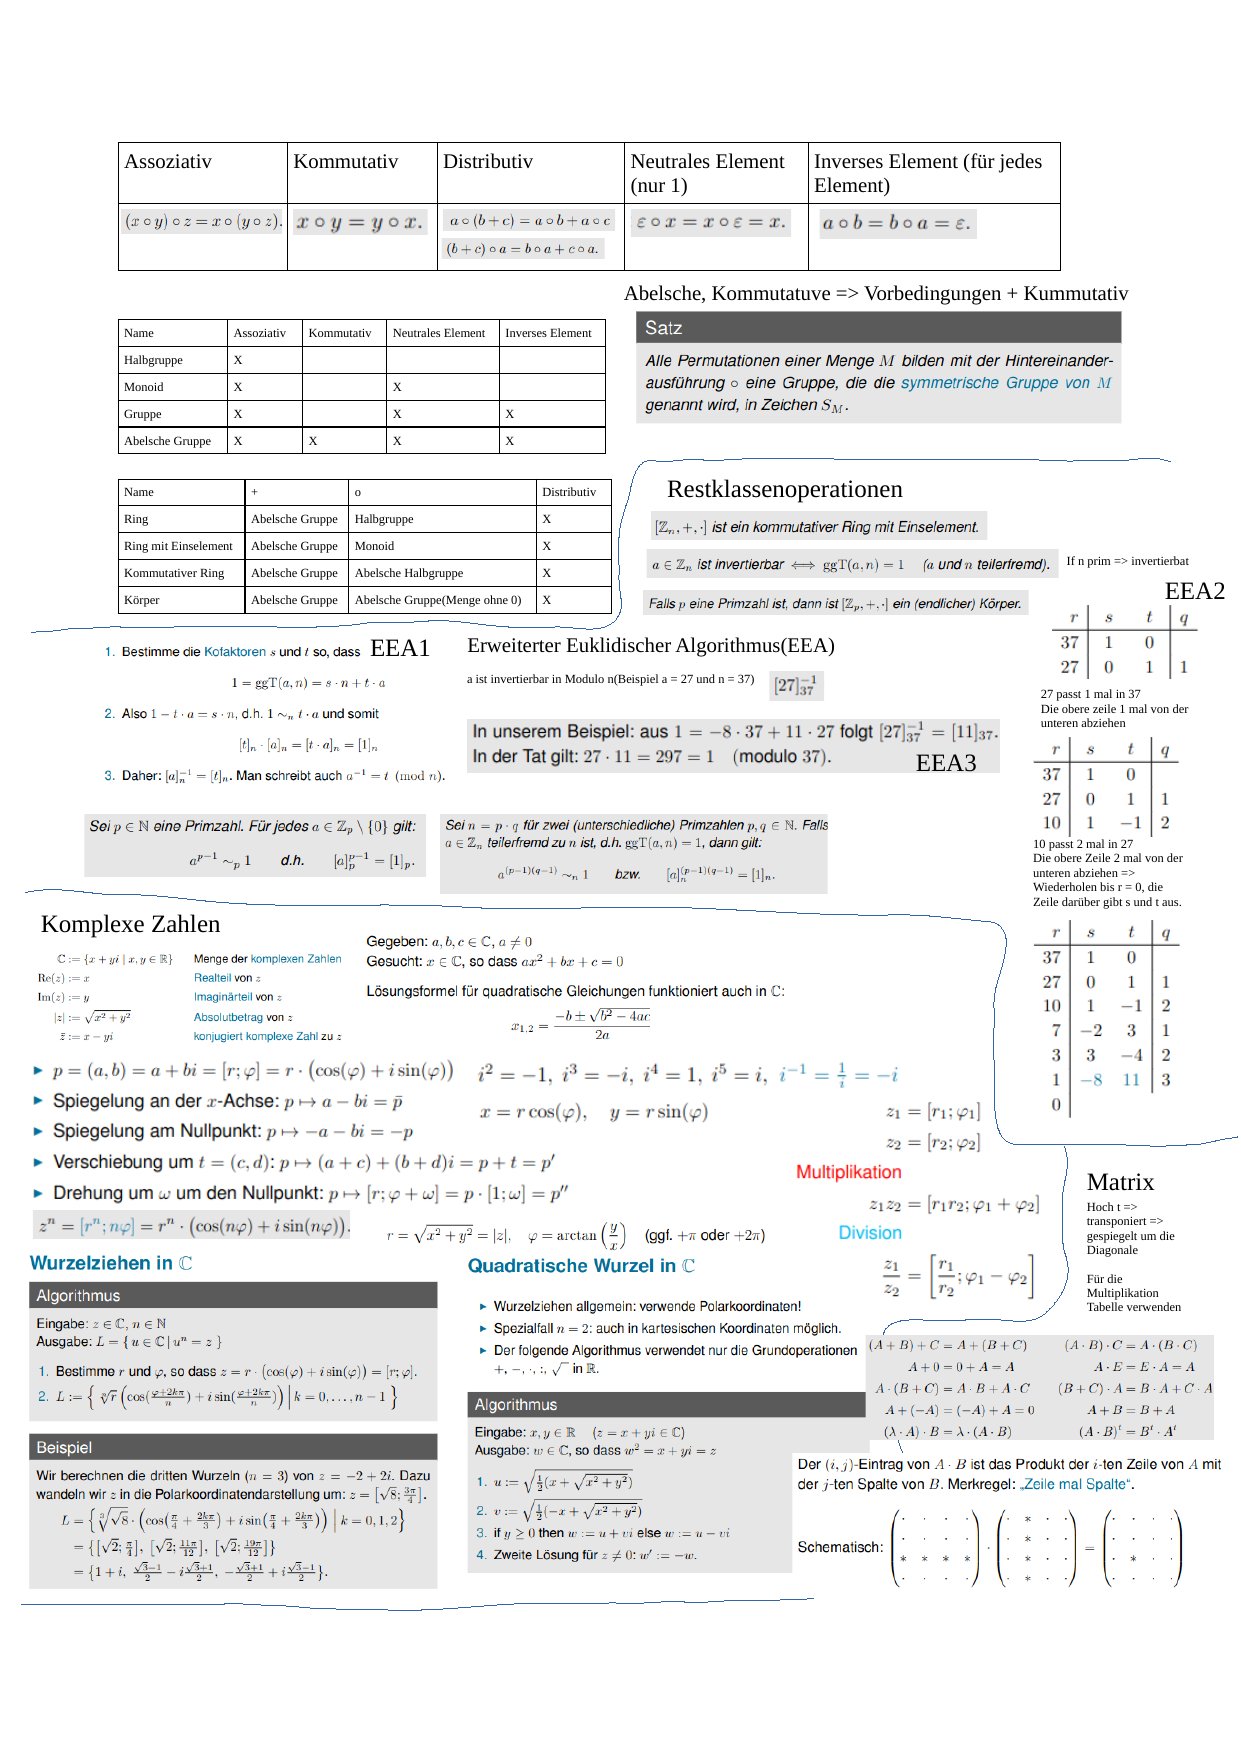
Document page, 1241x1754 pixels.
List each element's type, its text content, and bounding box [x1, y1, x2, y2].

picture [34, 952, 347, 1043]
table_cell Kommutativer Ring [119, 560, 244, 586]
picture [23, 919, 1226, 1598]
picture [1033, 736, 1184, 837]
table_cell [809, 204, 1060, 270]
table_header Inverses Element [500, 320, 605, 346]
table_cell Ring mit Einselement [119, 533, 244, 559]
picture [819, 209, 977, 239]
table_cell Abelsche Gruppe(Menge ohne 0) [349, 587, 536, 613]
table_cell Monoid [119, 374, 227, 399]
table_cell X [303, 428, 386, 453]
picture [32, 1210, 350, 1239]
table_cell X [387, 374, 499, 399]
table_cell [303, 401, 386, 426]
table_cell X [387, 428, 499, 453]
table_header + [246, 480, 348, 505]
table_header Assoziativ [228, 320, 302, 346]
picture [633, 310, 1123, 425]
table_cell Abelsche Gruppe [246, 506, 348, 532]
table_cell Monoid [349, 533, 536, 559]
picture [1052, 604, 1203, 679]
table_header Neutrales Element (nur 1) [625, 143, 808, 203]
table_cell Abelsche Gruppe [246, 560, 348, 586]
table_header Name [119, 320, 227, 346]
table_cell Ring [119, 506, 244, 532]
table_header Kommutativ [303, 320, 386, 346]
table_header o [349, 480, 536, 505]
table_cell Abelsche Gruppe [119, 428, 227, 453]
table_cell Abelsche Gruppe [246, 587, 348, 613]
picture [441, 238, 605, 259]
table_cell X [228, 374, 302, 399]
table_header Kommutativ [288, 143, 437, 203]
picture [630, 209, 792, 237]
picture [293, 209, 428, 235]
table_cell [438, 204, 624, 270]
table_cell Abelsche Halbgruppe [349, 560, 536, 586]
table_cell X [228, 347, 302, 373]
picture [769, 671, 825, 701]
table_cell [303, 347, 386, 373]
picture [121, 209, 283, 234]
table_cell [387, 347, 499, 373]
table_cell Halbgruppe [119, 347, 227, 373]
table_header Neutrales Element [387, 320, 499, 346]
picture [100, 640, 452, 785]
picture [651, 511, 988, 540]
picture [646, 549, 1059, 578]
table_cell Halbgruppe [349, 506, 536, 532]
table_cell X [537, 506, 611, 532]
table_cell Abelsche Gruppe [246, 533, 348, 559]
table_cell X [228, 401, 302, 426]
table_cell [303, 374, 386, 399]
table_cell [500, 374, 605, 399]
table_cell [288, 204, 437, 270]
table_header Inverses Element (für jedes Element) [809, 143, 1060, 203]
table_cell X [537, 533, 611, 559]
table_header Name [119, 480, 244, 505]
picture [442, 209, 616, 231]
table_cell Körper [119, 587, 244, 613]
table_cell X [500, 401, 605, 426]
table_cell X [228, 428, 302, 453]
table_header Distributiv [438, 143, 624, 203]
table_header Distributiv [537, 480, 611, 505]
table_cell [500, 347, 605, 373]
table_cell [119, 204, 287, 270]
table_cell X [500, 428, 605, 453]
picture [360, 933, 789, 1044]
table_header Assoziativ [119, 143, 287, 203]
picture [440, 814, 828, 894]
table_cell X [537, 587, 611, 613]
picture [643, 590, 1029, 615]
table_cell Gruppe [119, 401, 227, 426]
picture [467, 719, 1000, 773]
table_cell [625, 204, 808, 270]
table_cell X [387, 401, 499, 426]
picture [84, 814, 427, 877]
table_cell X [537, 560, 611, 586]
